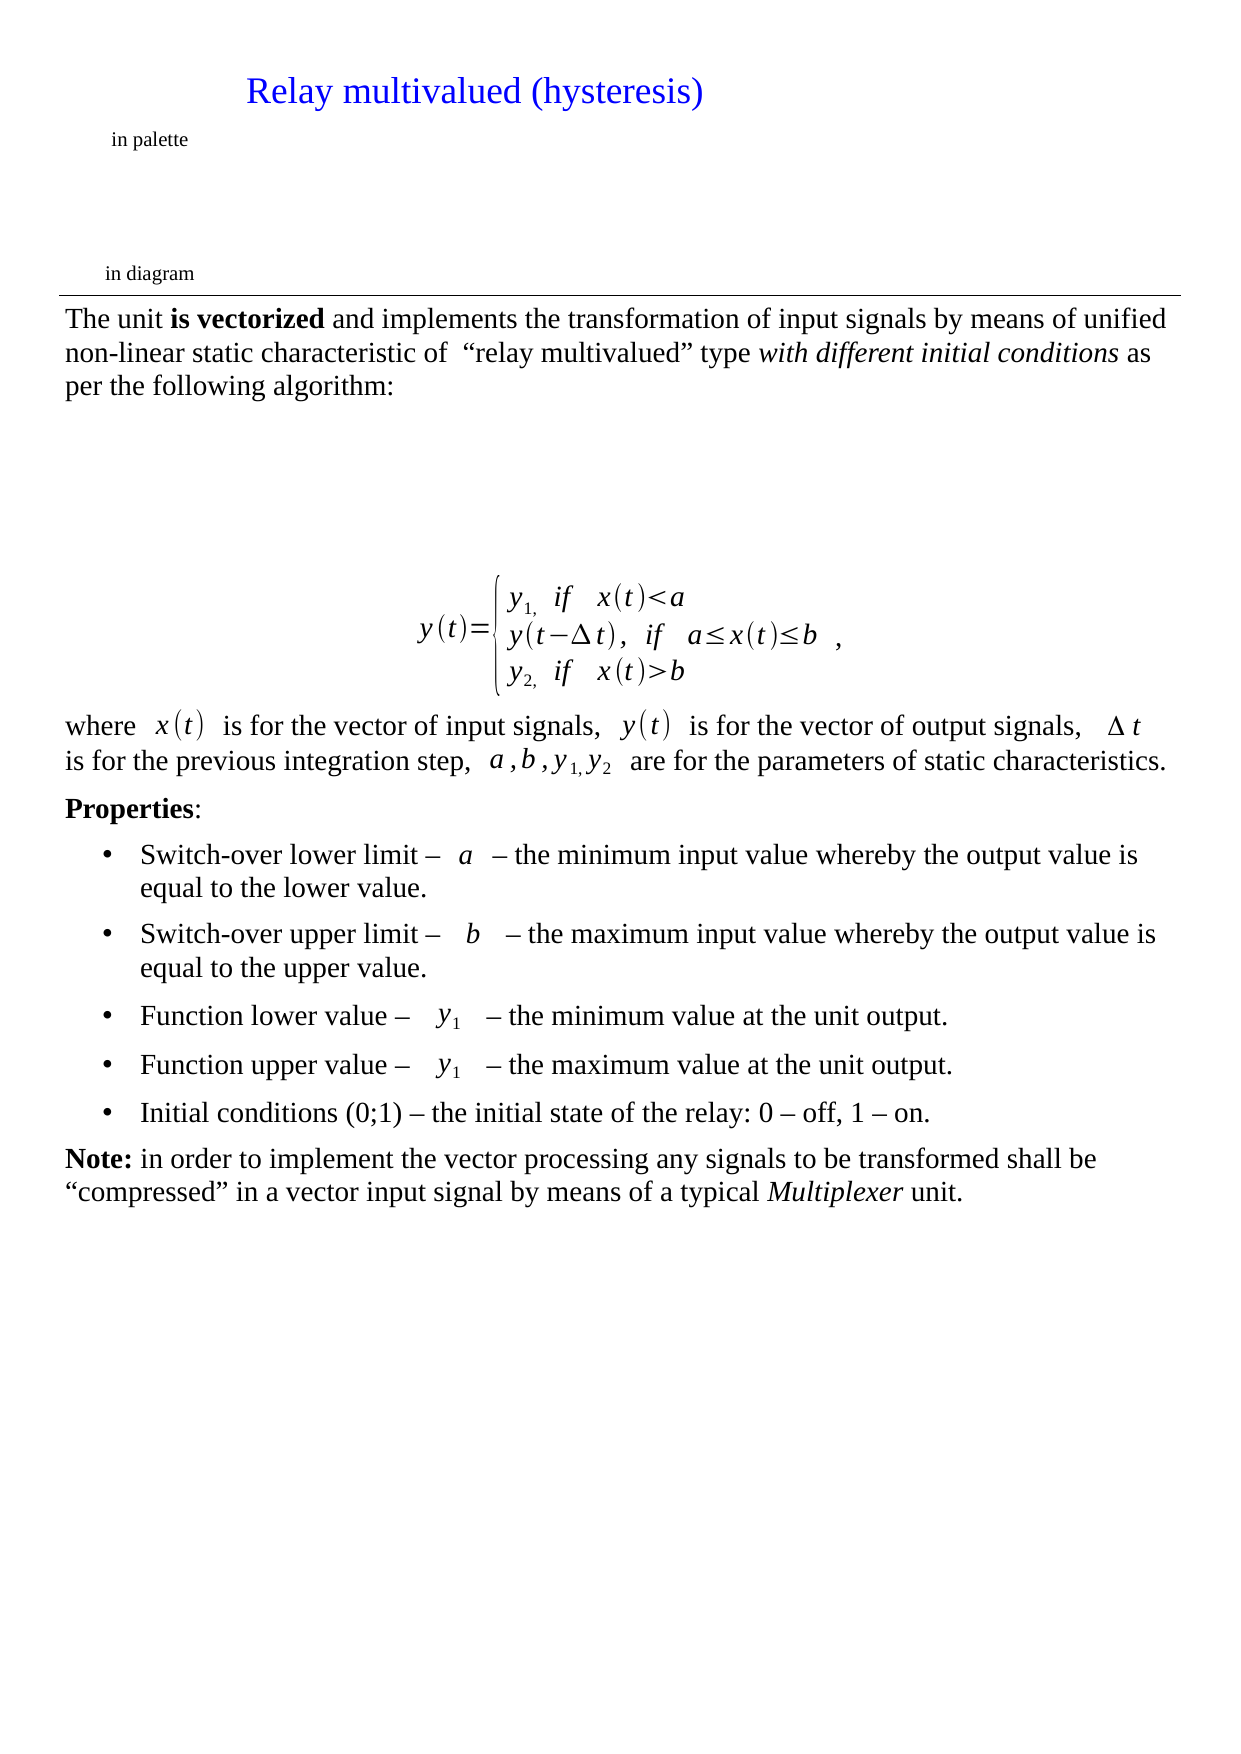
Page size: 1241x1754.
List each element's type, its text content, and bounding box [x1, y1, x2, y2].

table_cell [240, 161, 1181, 255]
table_cell in diagram [59, 255, 240, 295]
table_cell [59, 161, 240, 255]
table_cell The unit is vectorized and implements the transformation of input signals by means of unified non-linear static characteristic of “relay multivalued” type with different initial conditions as per the following algorithm: , whereis for the vector of input signals,is for the vector of output signals, is for the previous integration step,are for the parameters of static characteristics. Properties: Switch-over lower limit –– the minimum input value whereby the output value is equal to the lower value. Switch-over upper limit – – the maximum input value whereby the output value is equal to the upper value. Function lower value – – the minimum value at the unit output. Function upper value – – the maximum value at the unit output. Initial conditions (0;1) – the initial state of the relay: 0 – off, 1 – on. Note: in order to implement the vector processing any signals to be transformed shall be “compressed” in a vector input signal by means of a typical Multiplexer unit. [59, 296, 1181, 1226]
table_header [59, 59, 240, 121]
table_cell [240, 121, 1181, 161]
table_cell in palette [59, 121, 240, 161]
table_cell [240, 255, 1181, 295]
table_header Relay multivalued (hysteresis) [240, 59, 1181, 121]
